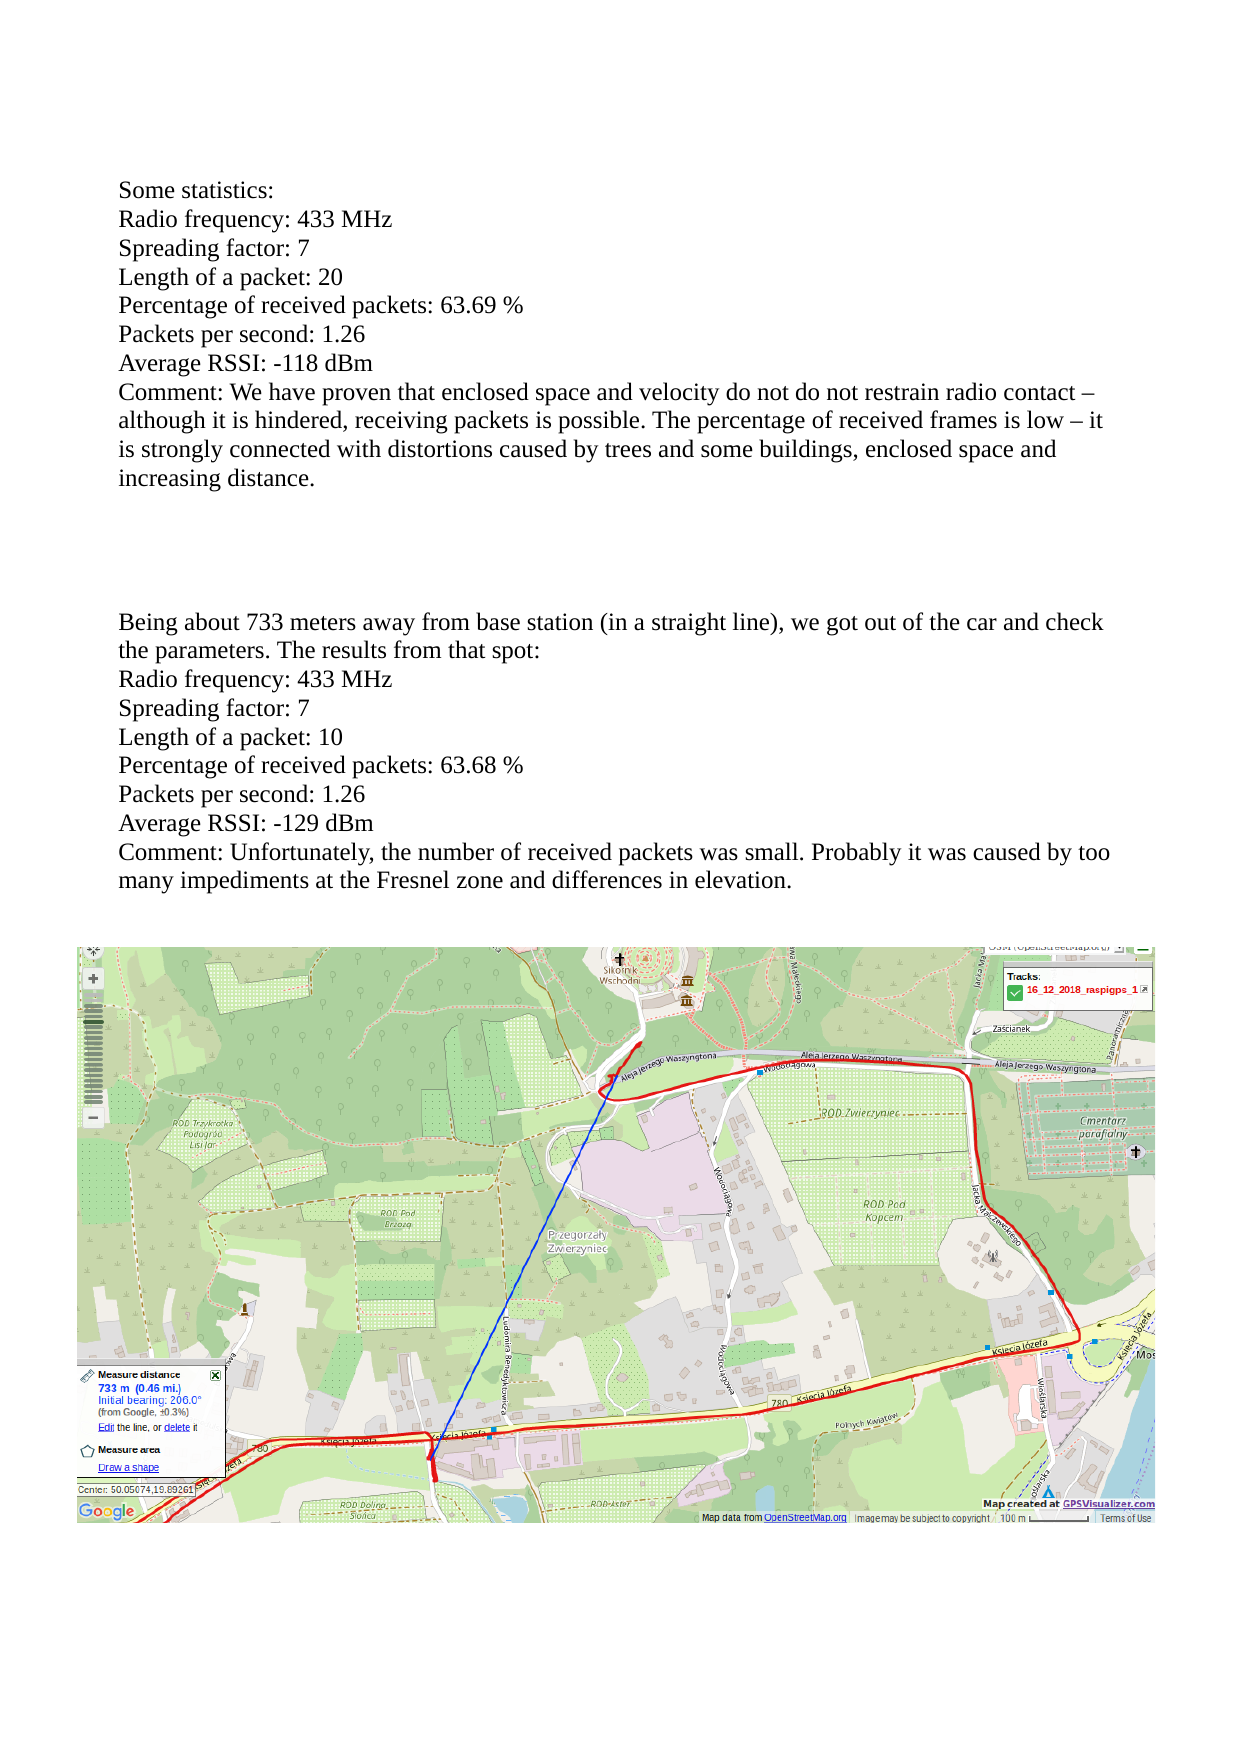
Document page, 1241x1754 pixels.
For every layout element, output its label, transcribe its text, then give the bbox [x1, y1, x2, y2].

text Average RSSI: -118 dBm [118, 348, 1122, 377]
text Average RSSI: -129 dBm [118, 808, 1122, 837]
text Spreading factor: 7 [118, 233, 1122, 262]
text Percentage of received packets: 63.69 % [118, 291, 1122, 319]
picture [77, 947, 1156, 1523]
text Comment: We have proven that enclosed space and velocity do not do not restrain radio contact – although it is hindered, receiving packets is possible. The percentage of received frames is low – it is strongly connected with distortions caused by trees and some buildings, enclosed space and increasing distance. [118, 377, 1122, 492]
text Length of a packet: 10 [118, 722, 1122, 751]
text Spreading factor: 7 [118, 693, 1122, 722]
text Radio frequency: 433 MHz [118, 204, 1122, 233]
text Some statistics: [118, 176, 1122, 204]
text Being about 733 meters away from base station (in a straight line), we got out of the car and check the parameters. The results from that spot: [118, 607, 1122, 664]
text Length of a packet: 20 [118, 262, 1122, 291]
text Comment: Unfortunately, the number of received packets was small. Probably it was caused by too many impediments at the Fresnel zone and differences in elevation. [118, 837, 1122, 894]
text Packets per second: 1.26 [118, 319, 1122, 348]
text Packets per second: 1.26 [118, 779, 1122, 808]
text Radio frequency: 433 MHz [118, 664, 1122, 693]
text Percentage of received packets: 63.68 % [118, 751, 1122, 779]
